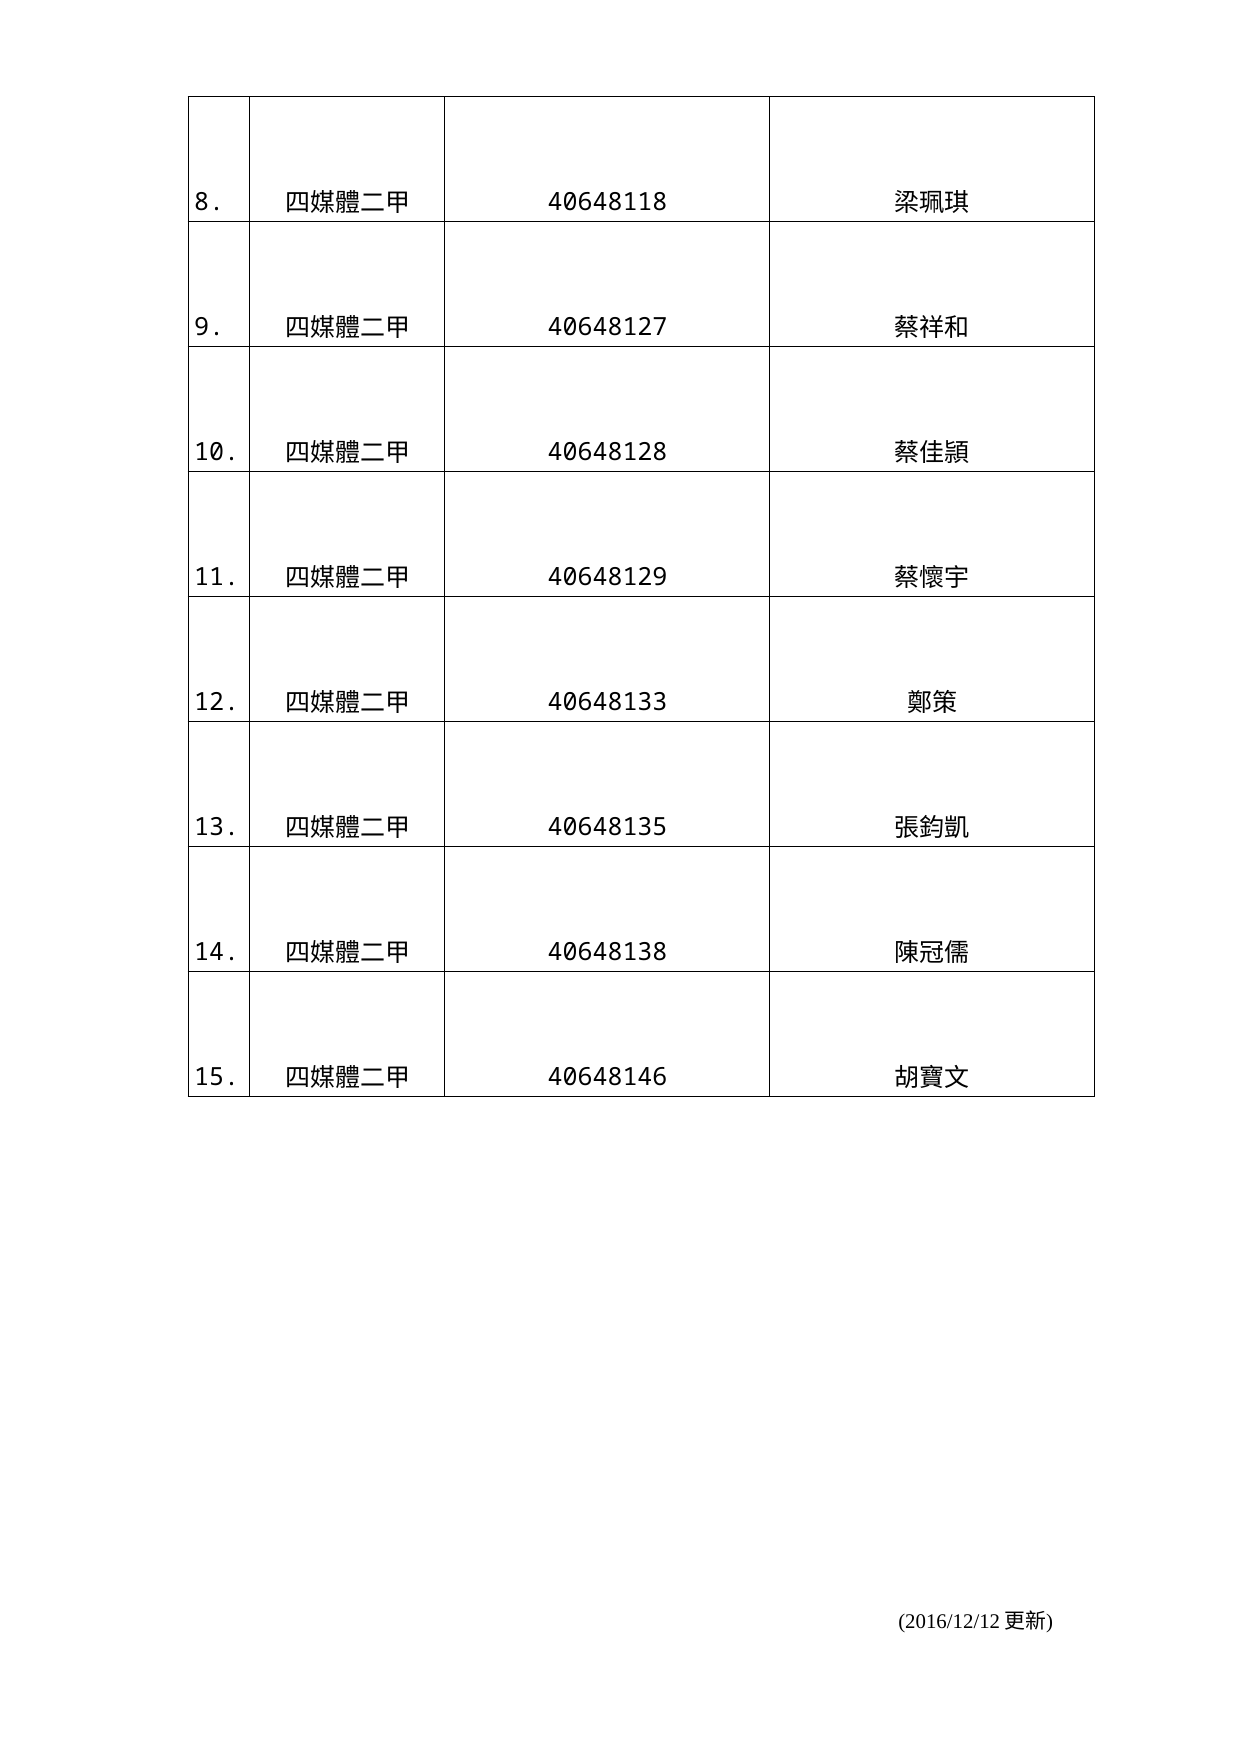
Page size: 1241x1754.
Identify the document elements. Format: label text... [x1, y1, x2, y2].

table_cell 蔡祥和 [770, 222, 1094, 346]
table_cell 梁珮琪 [770, 97, 1094, 221]
table_cell [189, 347, 249, 471]
table_cell 40648128 [445, 347, 769, 471]
table_cell 40648129 [445, 472, 769, 596]
table_cell [189, 722, 249, 846]
table_cell 四媒體二甲 [250, 97, 444, 221]
table_cell 40648133 [445, 597, 769, 721]
table_cell 四媒體二甲 [250, 847, 444, 971]
table_cell 40648138 [445, 847, 769, 971]
table_cell 40648118 [445, 97, 769, 221]
table_cell 鄭策 [770, 597, 1094, 721]
table_cell 40648146 [445, 972, 769, 1096]
table_cell 胡寶文 [770, 972, 1094, 1096]
table_cell 四媒體二甲 [250, 222, 444, 346]
table_cell 張鈞凱 [770, 722, 1094, 846]
table_cell 40648127 [445, 222, 769, 346]
table_cell 陳冠儒 [770, 847, 1094, 971]
table_cell [189, 222, 249, 346]
table_cell [189, 472, 249, 596]
table_cell 四媒體二甲 [250, 722, 444, 846]
table_cell 40648135 [445, 722, 769, 846]
table_cell [189, 97, 249, 221]
table_cell [189, 972, 249, 1096]
table_cell 蔡懷宇 [770, 472, 1094, 596]
table_cell 四媒體二甲 [250, 597, 444, 721]
table_cell 蔡佳頴 [770, 347, 1094, 471]
table_cell [189, 597, 249, 721]
table_cell 四媒體二甲 [250, 472, 444, 596]
table_cell [189, 847, 249, 971]
table_cell 四媒體二甲 [250, 347, 444, 471]
table_cell 四媒體二甲 [250, 972, 444, 1096]
